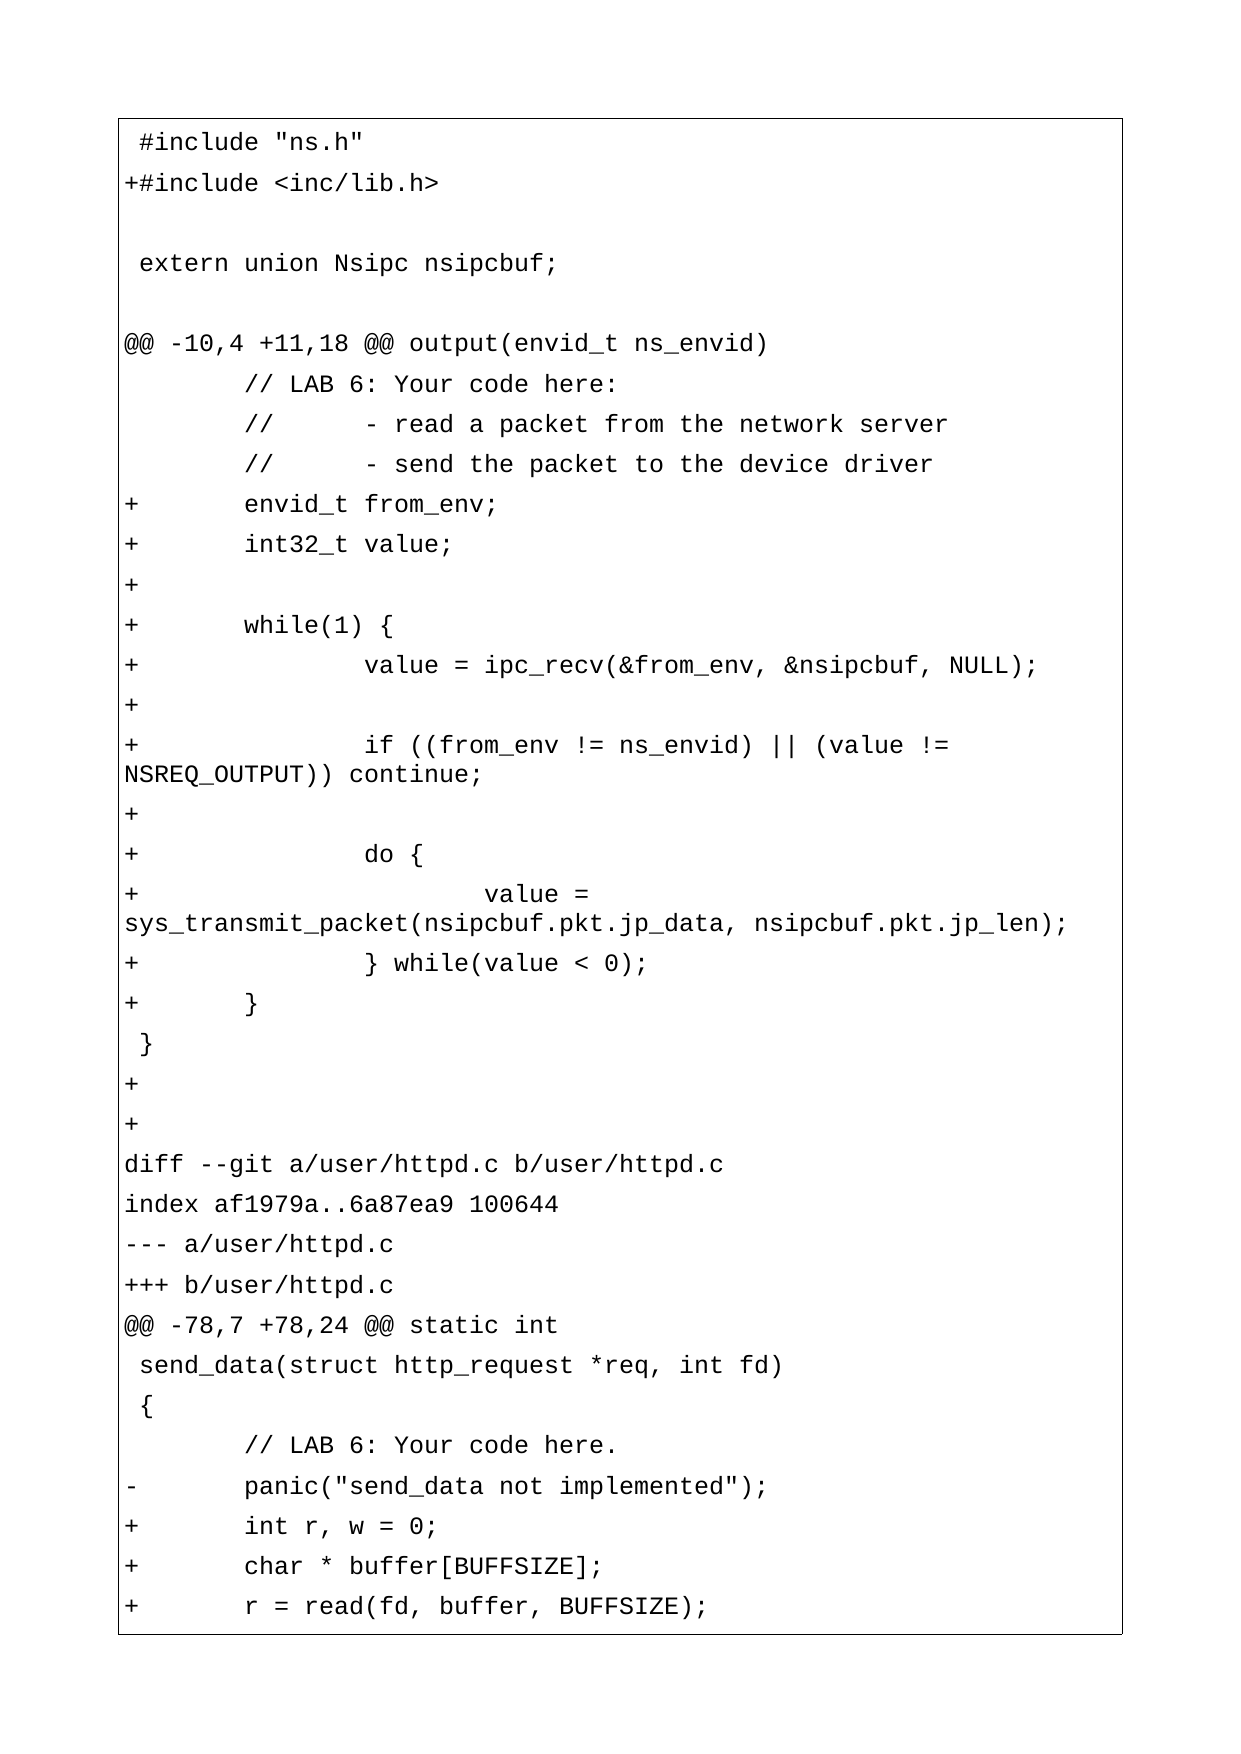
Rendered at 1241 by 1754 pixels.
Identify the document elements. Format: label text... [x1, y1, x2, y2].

table_header #include "ns.h" +#include <inc/lib.h> extern union Nsipc nsipcbuf; @@ -10,4 +11,18 @@ output(envid_t ns_envid) // LAB 6: Your code here: // - read a packet from the network server // - send the packet to the device driver + envid_t from_env; + int32_t value; + + while(1) { + value = ipc_recv(&from_env, &nsipcbuf, NULL); + + if ((from_env != ns_envid) || (value != NSREQ_OUTPUT)) continue; + + do { + value = sys_transmit_packet(nsipcbuf.pkt.jp_data, nsipcbuf.pkt.jp_len); + } while(value < 0); + } } + + diff --git a/user/httpd.c b/user/httpd.c index af1979a..6a87ea9 100644 --- a/user/httpd.c +++ b/user/httpd.c @@ -78,7 +78,24 @@ static int send_data(struct http_request *req, int fd) { // LAB 6: Your code here. - panic("send_data not implemented"); + int r, w = 0; + char * buffer[BUFFSIZE]; + r = read(fd, buffer, BUFFSIZE); [119, 119, 1122, 1634]
